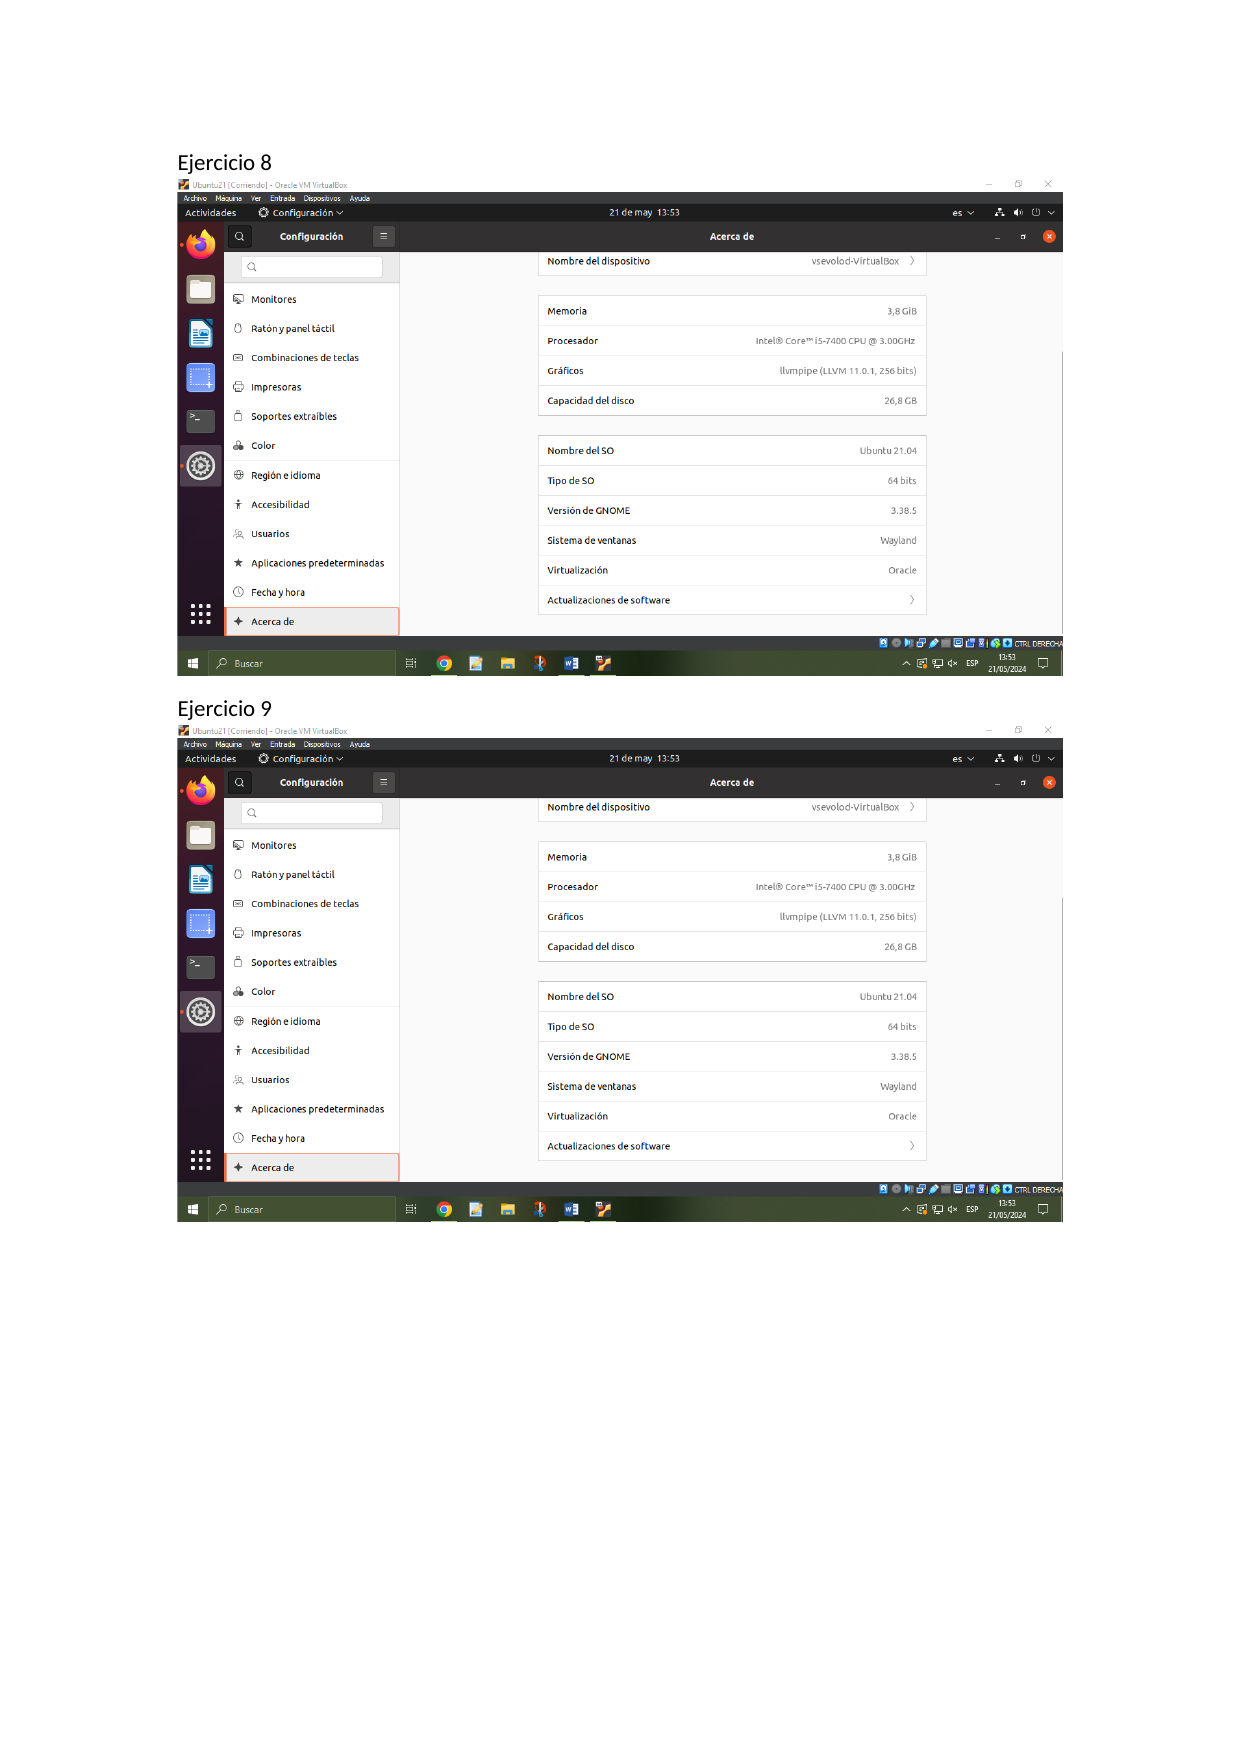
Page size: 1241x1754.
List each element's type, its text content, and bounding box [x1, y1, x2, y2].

text Ejercicio 9 [177, 694, 1063, 723]
text Ejercicio 8 [177, 148, 1063, 177]
